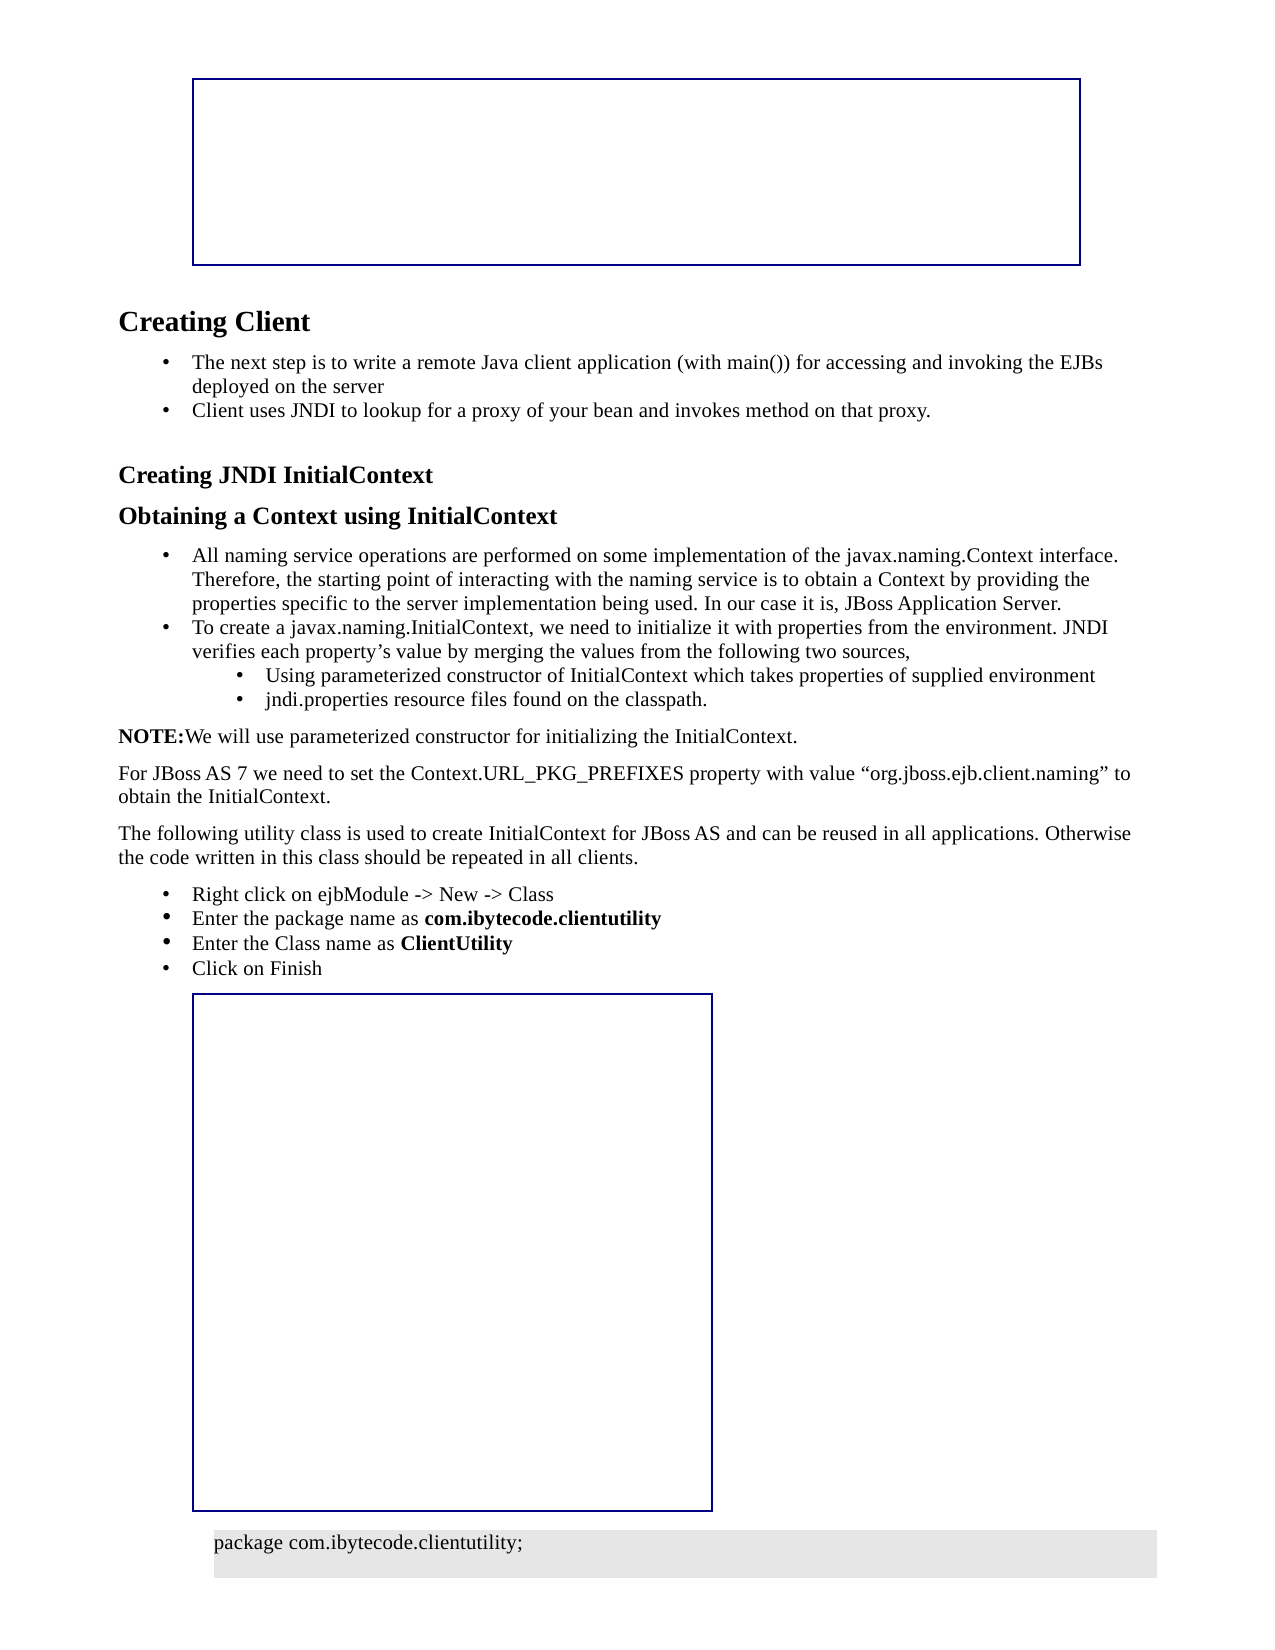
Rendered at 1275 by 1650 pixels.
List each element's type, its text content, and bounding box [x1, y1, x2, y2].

subtitle Creating JNDI InitialContext [118, 460, 1157, 489]
list jndi.properties resource files found on the classpath. [236, 687, 1157, 711]
list Enter the Class name as ClientUtility [162, 931, 1157, 956]
text NOTE:We will use parameterized constructor for initializing the InitialContext. [118, 724, 1157, 748]
list Client uses JNDI to lookup for a proxy of your bean and invokes method on that proxy. [162, 398, 1157, 422]
list Right click on ejbModule -> New -> Class [162, 882, 1157, 906]
list The next step is to write a remote Java client application (with main()) for accessing and invoking the EJBs deployed on the server [162, 350, 1157, 398]
list To create a javax.naming.InitialContext, we need to initialize it with properties from the environment. JNDI verifies each property’s value by merging the values from the following two sources, [162, 615, 1157, 663]
list Using parameterized constructor of InitialContext which takes properties of supplied environment [236, 663, 1157, 687]
subtitle Creating Client [118, 304, 1157, 337]
list Enter the package name as com.ibytecode.clientutility [162, 906, 1157, 931]
list All naming service operations are performed on some implementation of the javax.naming.Context interface. Therefore, the starting point of interacting with the naming service is to obtain a Context by providing the properties specific to the server implementation being used. In our case it is, JBoss Application Server. [162, 543, 1157, 615]
list Click on Finish [162, 956, 1157, 980]
text For JBoss AS 7 we need to set the Context.URL_PKG_PREFIXES property with value “org.jboss.ejb.client.naming” to obtain the InitialContext. [118, 760, 1157, 808]
table_header [118, 1530, 145, 1578]
text Obtaining a Context using InitialContext [118, 501, 1157, 530]
text The following utility class is used to create InitialContext for JBoss AS and can be reused in all applications. Otherwise the code written in this class should be repeated in all clients. [118, 821, 1157, 869]
